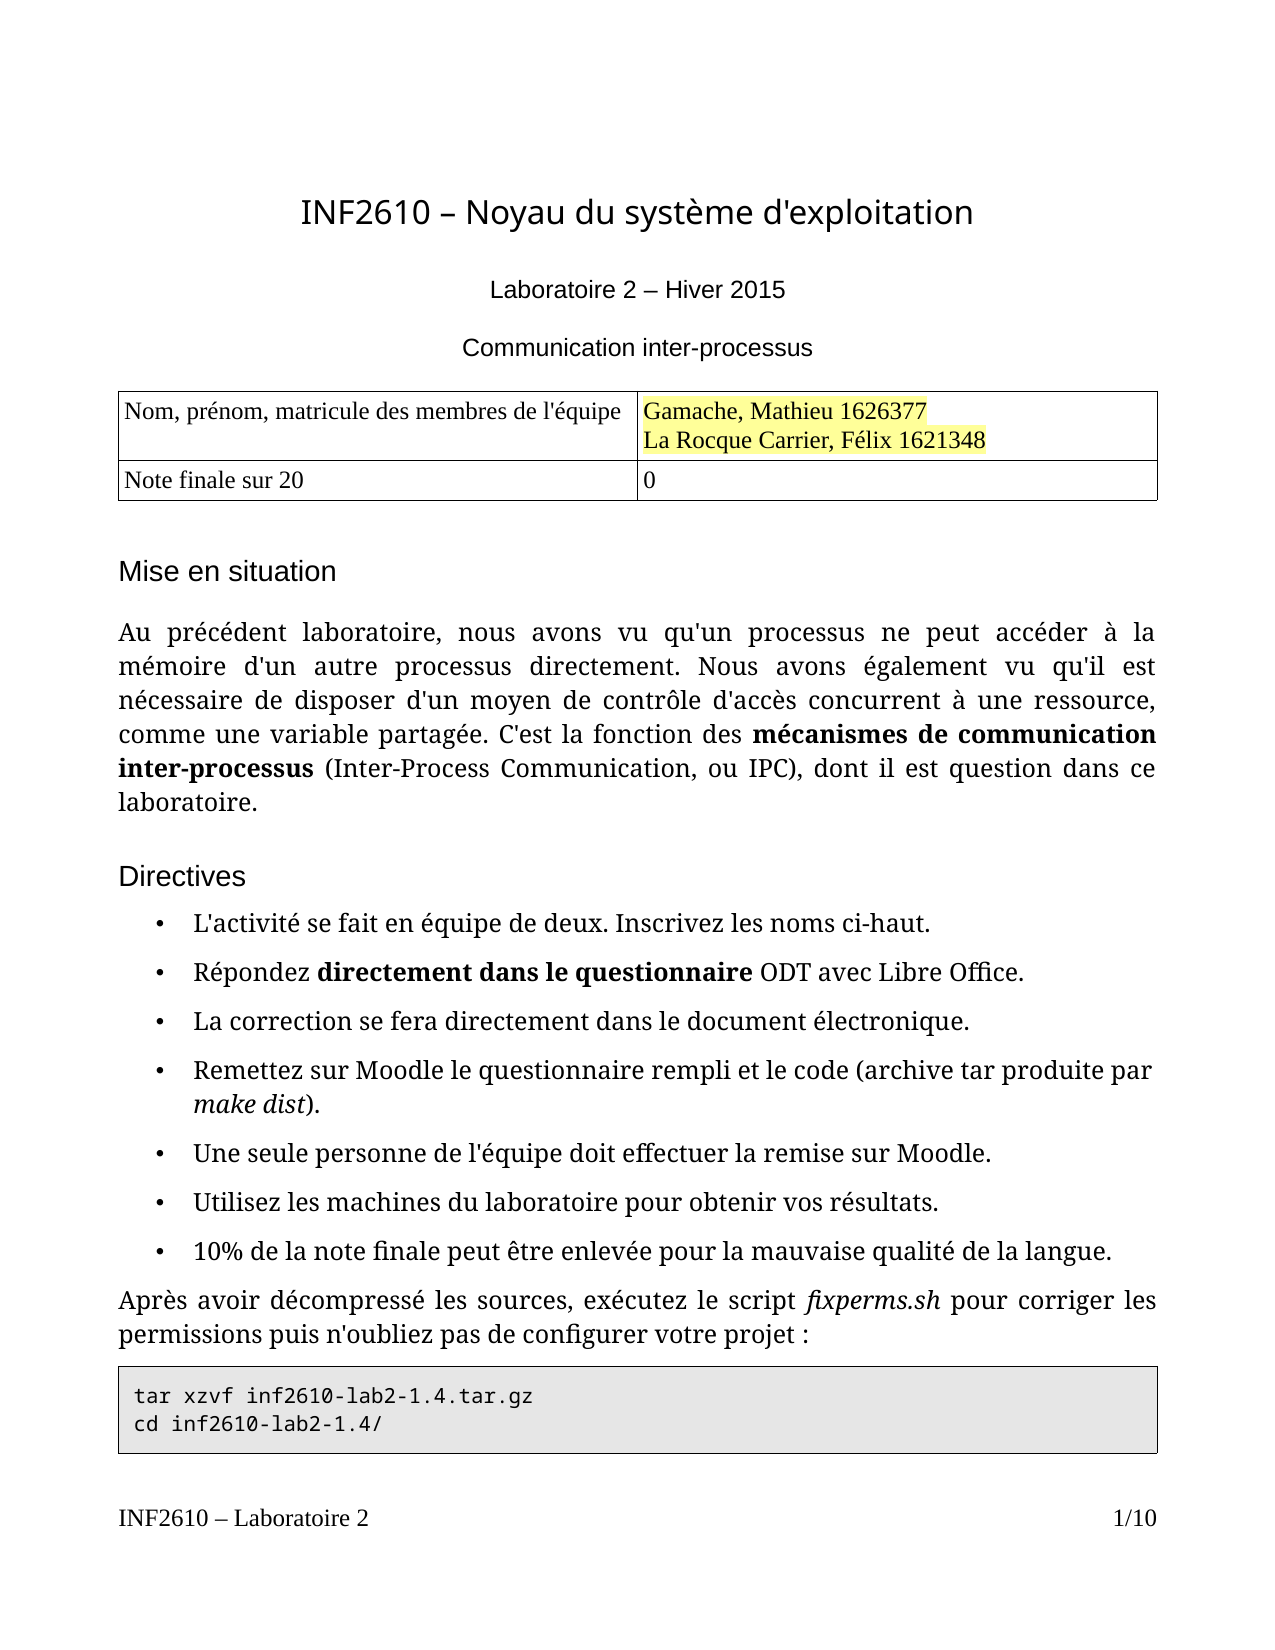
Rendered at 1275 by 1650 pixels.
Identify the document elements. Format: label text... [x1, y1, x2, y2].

text Au précédent laboratoire, nous avons vu qu'un processus ne peut accéder à la mémoire d'un autre processus directement. Nous avons également vu qu'il est nécessaire de disposer d'un moyen de contrôle d'accès concurrent à une ressource, comme une variable partagée. C'est la fonction des mécanismes de communication inter-processus (Inter-Process Communication, ou IPC), dont il est question dans ce laboratoire. [118, 615, 1157, 819]
text Après avoir décompressé les sources, exécutez le script fixperms.sh pour corriger les permissions puis n'oubliez pas de configurer votre projet : [118, 1283, 1157, 1351]
list Répondez directement dans le questionnaire ODT avec Libre Office. [156, 954, 1157, 988]
list Utilisez les machines du laboratoire pour obtenir vos résultats. [156, 1184, 1157, 1219]
subtitle Directives [118, 859, 1157, 893]
text Communication inter-processus [118, 333, 1157, 362]
text INF2610 – Noyau du système d'exploitation [118, 189, 1157, 234]
list Remettez sur Moodle le questionnaire rempli et le code (archive tar produite par make dist). [156, 1052, 1157, 1121]
table_cell 0 [638, 461, 1157, 500]
table_header Gamache, Mathieu 1626377 La Rocque Carrier, Félix 1621348 [638, 392, 1157, 459]
list La correction se fera directement dans le document électronique. [156, 1003, 1157, 1037]
table_header Nom, prénom, matricule des membres de l'équipe [119, 392, 637, 459]
list L'activité se fait en équipe de deux. Inscrivez les noms ci-haut. [156, 905, 1157, 939]
list Une seule personne de l'équipe doit effectuer la remise sur Moodle. [156, 1136, 1157, 1169]
list 10% de la note finale peut être enlevée pour la mauvaise qualité de la langue. [156, 1234, 1157, 1268]
text cd inf2610-lab2-1.4/ [119, 1394, 1157, 1453]
text Laboratoire 2 – Hiver 2015 [118, 276, 1157, 304]
table_cell Note finale sur 20 [119, 461, 637, 500]
subtitle Mise en situation [118, 554, 1157, 587]
text tar xzvf inf2610-lab2-1.4.tar.gz [119, 1367, 1157, 1394]
